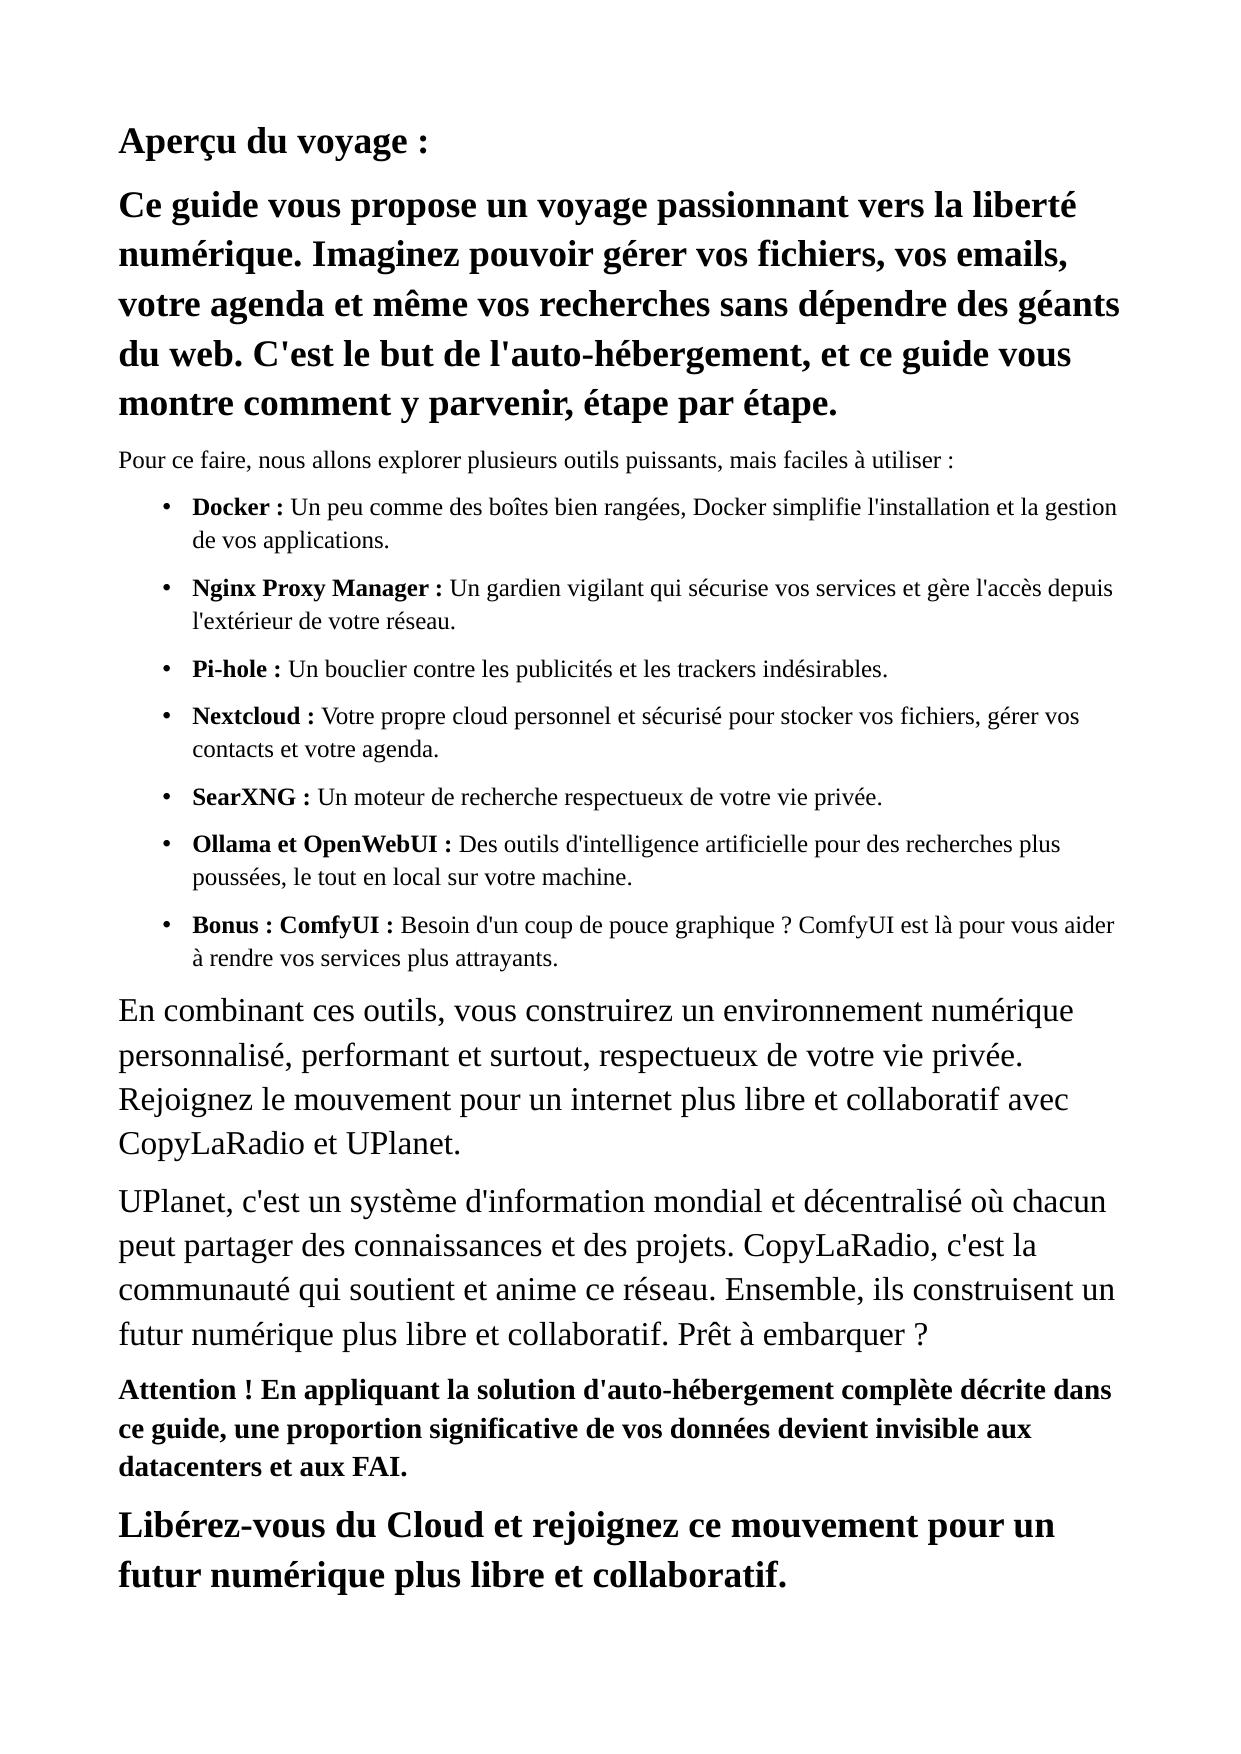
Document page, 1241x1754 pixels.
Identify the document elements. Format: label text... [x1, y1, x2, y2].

list Bonus : ComfyUI : Besoin d'un coup de pouce graphique ? ComfyUI est là pour vous aider à rendre vos services plus attrayants. [162, 910, 1122, 972]
list Ollama et OpenWebUI : Des outils d'intelligence artificielle pour des recherches plus poussées, le tout en local sur votre machine. [162, 829, 1122, 891]
text Libérez-vous du Cloud et rejoignez ce mouvement pour un futur numérique plus libre et collaboratif. [118, 1503, 1122, 1595]
list Nginx Proxy Manager : Un gardien vigilant qui sécurise vos services et gère l'accès depuis l'extérieur de votre réseau. [162, 573, 1122, 635]
text UPlanet, c'est un système d'information mondial et décentralisé où chacun peut partager des connaissances et des projets. CopyLaRadio, c'est la communauté qui soutient et anime ce réseau. Ensemble, ils construisent un futur numérique plus libre et collaboratif. Prêt à embarquer ? [118, 1182, 1122, 1352]
text Attention ! En appliquant la solution d'auto-hébergement complète décrite dans ce guide, une proportion significative de vos données devient invisible aux datacenters et aux FAI. [118, 1372, 1122, 1483]
list Nextcloud : Votre propre cloud personnel et sécurisé pour stocker vos fichiers, gérer vos contacts et votre agenda. [162, 701, 1122, 763]
text Ce guide vous propose un voyage passionnant vers la liberté numérique. Imaginez pouvoir gérer vos fichiers, vos emails, votre agenda et même vos recherches sans dépendre des géants du web. C'est le but de l'auto-hébergement, et ce guide vous montre comment y parvenir, étape par étape. [118, 182, 1122, 424]
text En combinant ces outils, vous construirez un environnement numérique personnalisé, performant et surtout, respectueux de votre vie privée. Rejoignez le mouvement pour un internet plus libre et collaboratif avec CopyLaRadio et UPlanet. [118, 991, 1122, 1161]
list SearXNG : Un moteur de recherche respectueux de votre vie privée. [162, 782, 1122, 811]
list Pi-hole : Un bouclier contre les publicités et les trackers indésirables. [162, 654, 1122, 682]
text Pour ce faire, nous allons explorer plusieurs outils puissants, mais faciles à utiliser : [118, 445, 1122, 473]
text Aperçu du voyage : [118, 118, 1122, 161]
list Docker : Un peu comme des boîtes bien rangées, Docker simplifie l'installation et la gestion de vos applications. [162, 492, 1122, 554]
